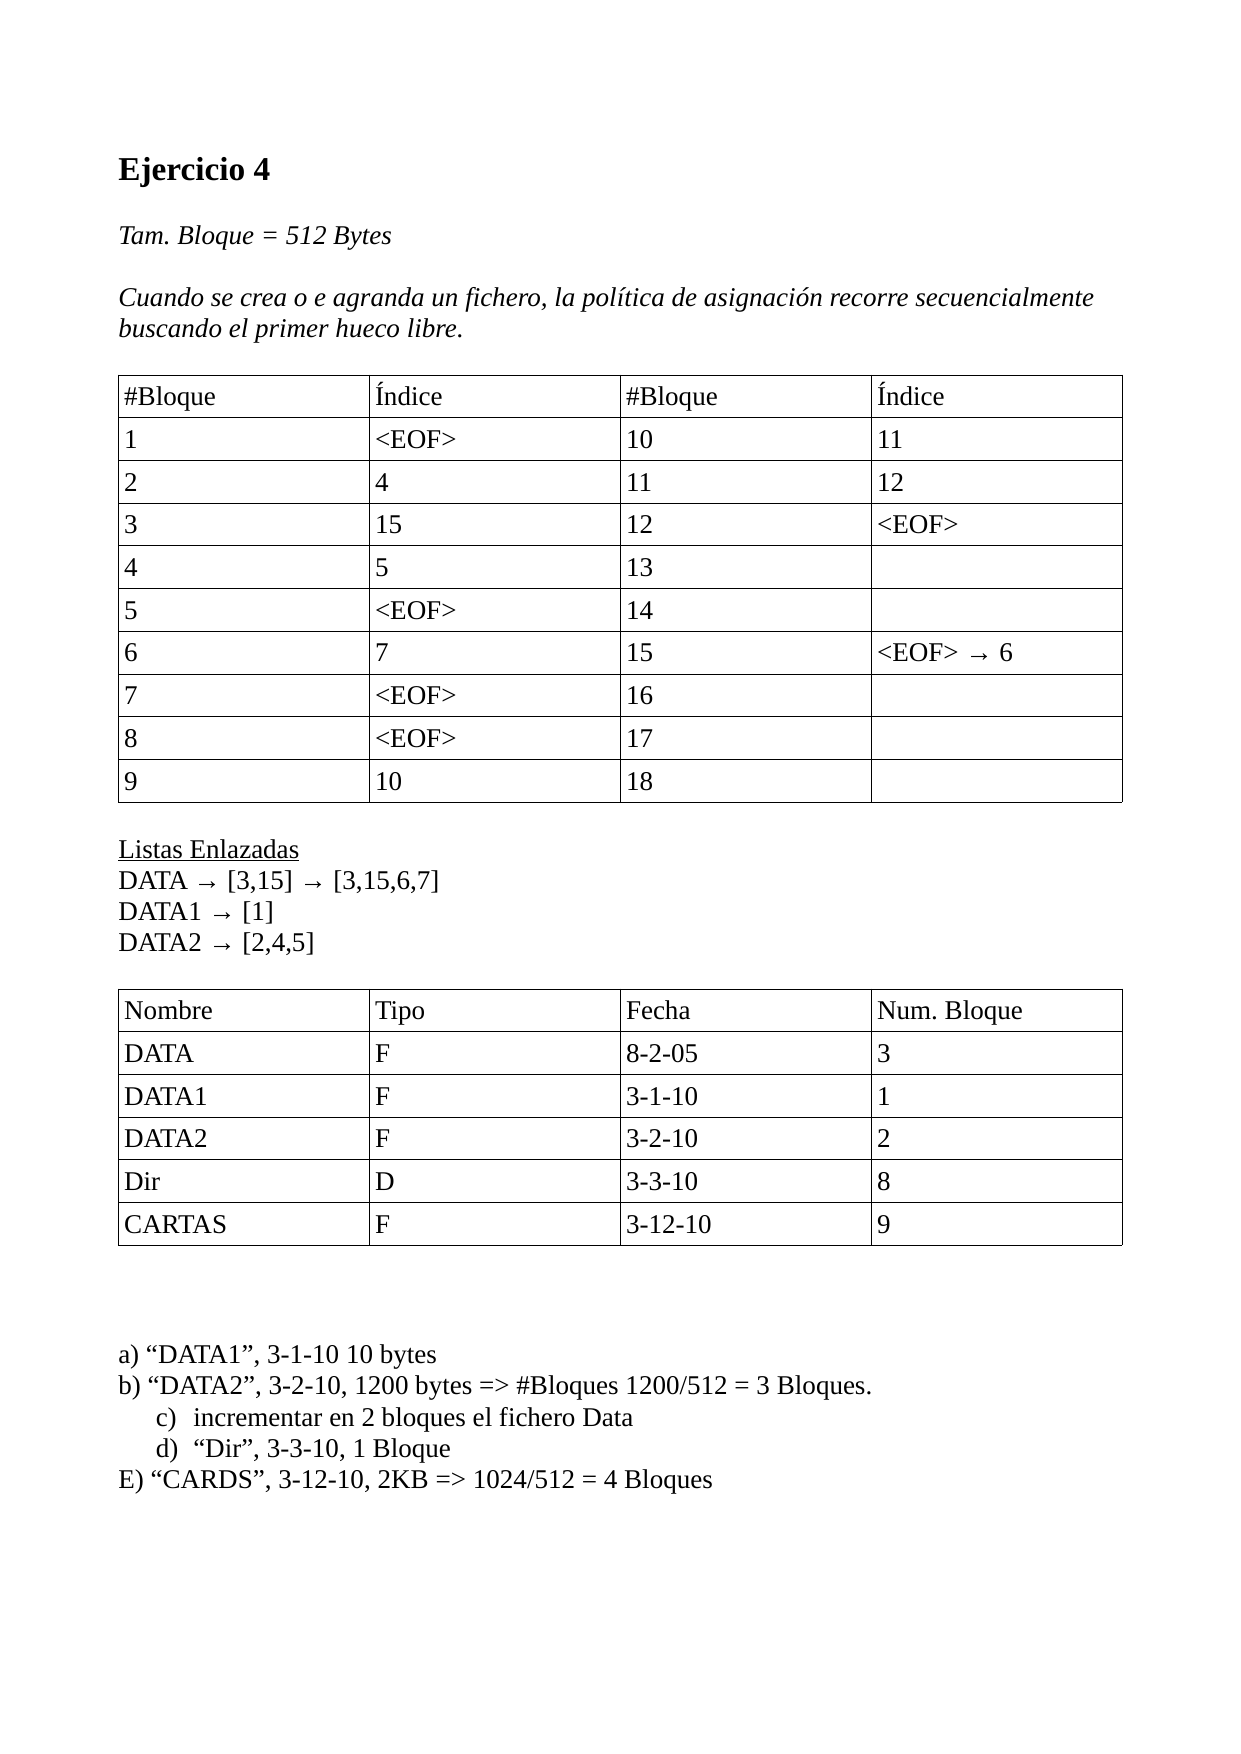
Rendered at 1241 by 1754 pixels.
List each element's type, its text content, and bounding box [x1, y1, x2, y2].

text DATA → [3,15] → [3,15,6,7] [118, 864, 1122, 895]
table_header Tipo [370, 990, 620, 1031]
table_cell <EOF> → 6 [872, 632, 1122, 673]
table_cell F [370, 1118, 620, 1159]
table_cell 5 [119, 589, 369, 631]
text Listas Enlazadas [118, 833, 1122, 864]
text b) “DATA2”, 3-2-10, 1200 bytes => #Bloques 1200/512 = 3 Bloques. [118, 1369, 1122, 1401]
table_cell 4 [119, 546, 369, 588]
table_header Fecha [621, 990, 871, 1031]
table_cell D [370, 1160, 620, 1202]
table_cell 7 [370, 632, 620, 673]
table_cell [872, 717, 1122, 759]
table_cell 17 [621, 717, 871, 759]
table_cell F [370, 1203, 620, 1245]
table_cell 11 [621, 461, 871, 503]
table_cell [872, 760, 1122, 802]
table_cell 8 [872, 1160, 1122, 1202]
table_cell DATA2 [119, 1118, 369, 1159]
table_cell <EOF> [370, 589, 620, 631]
text Cuando se crea o e agranda un fichero, la política de asignación recorre secuencialmente buscando el primer hueco libre. [118, 281, 1122, 343]
text Ejercicio 4 [118, 149, 1122, 188]
table_header Num. Bloque [872, 990, 1122, 1031]
table_cell [872, 546, 1122, 588]
table_cell 2 [119, 461, 369, 503]
table_cell 9 [119, 760, 369, 802]
table_header Índice [872, 376, 1122, 417]
table_cell 12 [621, 504, 871, 545]
table_header Índice [370, 376, 620, 417]
text E) “CARDS”, 3-12-10, 2KB => 1024/512 = 4 Bloques [118, 1463, 1122, 1494]
table_cell 8-2-05 [621, 1032, 871, 1074]
table_cell 1 [872, 1075, 1122, 1117]
table_cell Dir [119, 1160, 369, 1202]
table_header #Bloque [119, 376, 369, 417]
table_cell 15 [621, 632, 871, 673]
text DATA1 → [1] [118, 895, 1122, 926]
table_cell 9 [872, 1203, 1122, 1245]
table_cell <EOF> [370, 717, 620, 759]
table_cell 6 [119, 632, 369, 673]
table_cell 3 [872, 1032, 1122, 1074]
table_cell DATA1 [119, 1075, 369, 1117]
table_header Nombre [119, 990, 369, 1031]
table_cell 3-2-10 [621, 1118, 871, 1159]
table_cell 5 [370, 546, 620, 588]
table_cell 10 [621, 418, 871, 460]
table_cell 3 [119, 504, 369, 545]
table_cell DATA [119, 1032, 369, 1074]
table_cell 13 [621, 546, 871, 588]
table_cell 2 [872, 1118, 1122, 1159]
table_cell 14 [621, 589, 871, 631]
table_cell 8 [119, 717, 369, 759]
table_cell <EOF> [872, 504, 1122, 545]
table_cell F [370, 1032, 620, 1074]
table_cell 12 [872, 461, 1122, 503]
text Tam. Bloque = 512 Bytes [118, 219, 1122, 250]
table_cell F [370, 1075, 620, 1117]
table_cell 11 [872, 418, 1122, 460]
text DATA2 → [2,4,5] [118, 926, 1122, 957]
table_header #Bloque [621, 376, 871, 417]
table_cell 3-3-10 [621, 1160, 871, 1202]
list incrementar en 2 bloques el fichero Data [156, 1401, 1122, 1432]
table_cell [872, 675, 1122, 716]
list “Dir”, 3-3-10, 1 Bloque [156, 1432, 1122, 1463]
table_cell 4 [370, 461, 620, 503]
table_cell 18 [621, 760, 871, 802]
table_cell 1 [119, 418, 369, 460]
table_cell 16 [621, 675, 871, 716]
table_cell <EOF> [370, 418, 620, 460]
table_cell CARTAS [119, 1203, 369, 1245]
table_cell [872, 589, 1122, 631]
table_cell 10 [370, 760, 620, 802]
table_cell 15 [370, 504, 620, 545]
text a) “DATA1”, 3-1-10 10 bytes [118, 1338, 1122, 1369]
table_cell <EOF> [370, 675, 620, 716]
table_cell 3-1-10 [621, 1075, 871, 1117]
table_cell 7 [119, 675, 369, 716]
table_cell 3-12-10 [621, 1203, 871, 1245]
